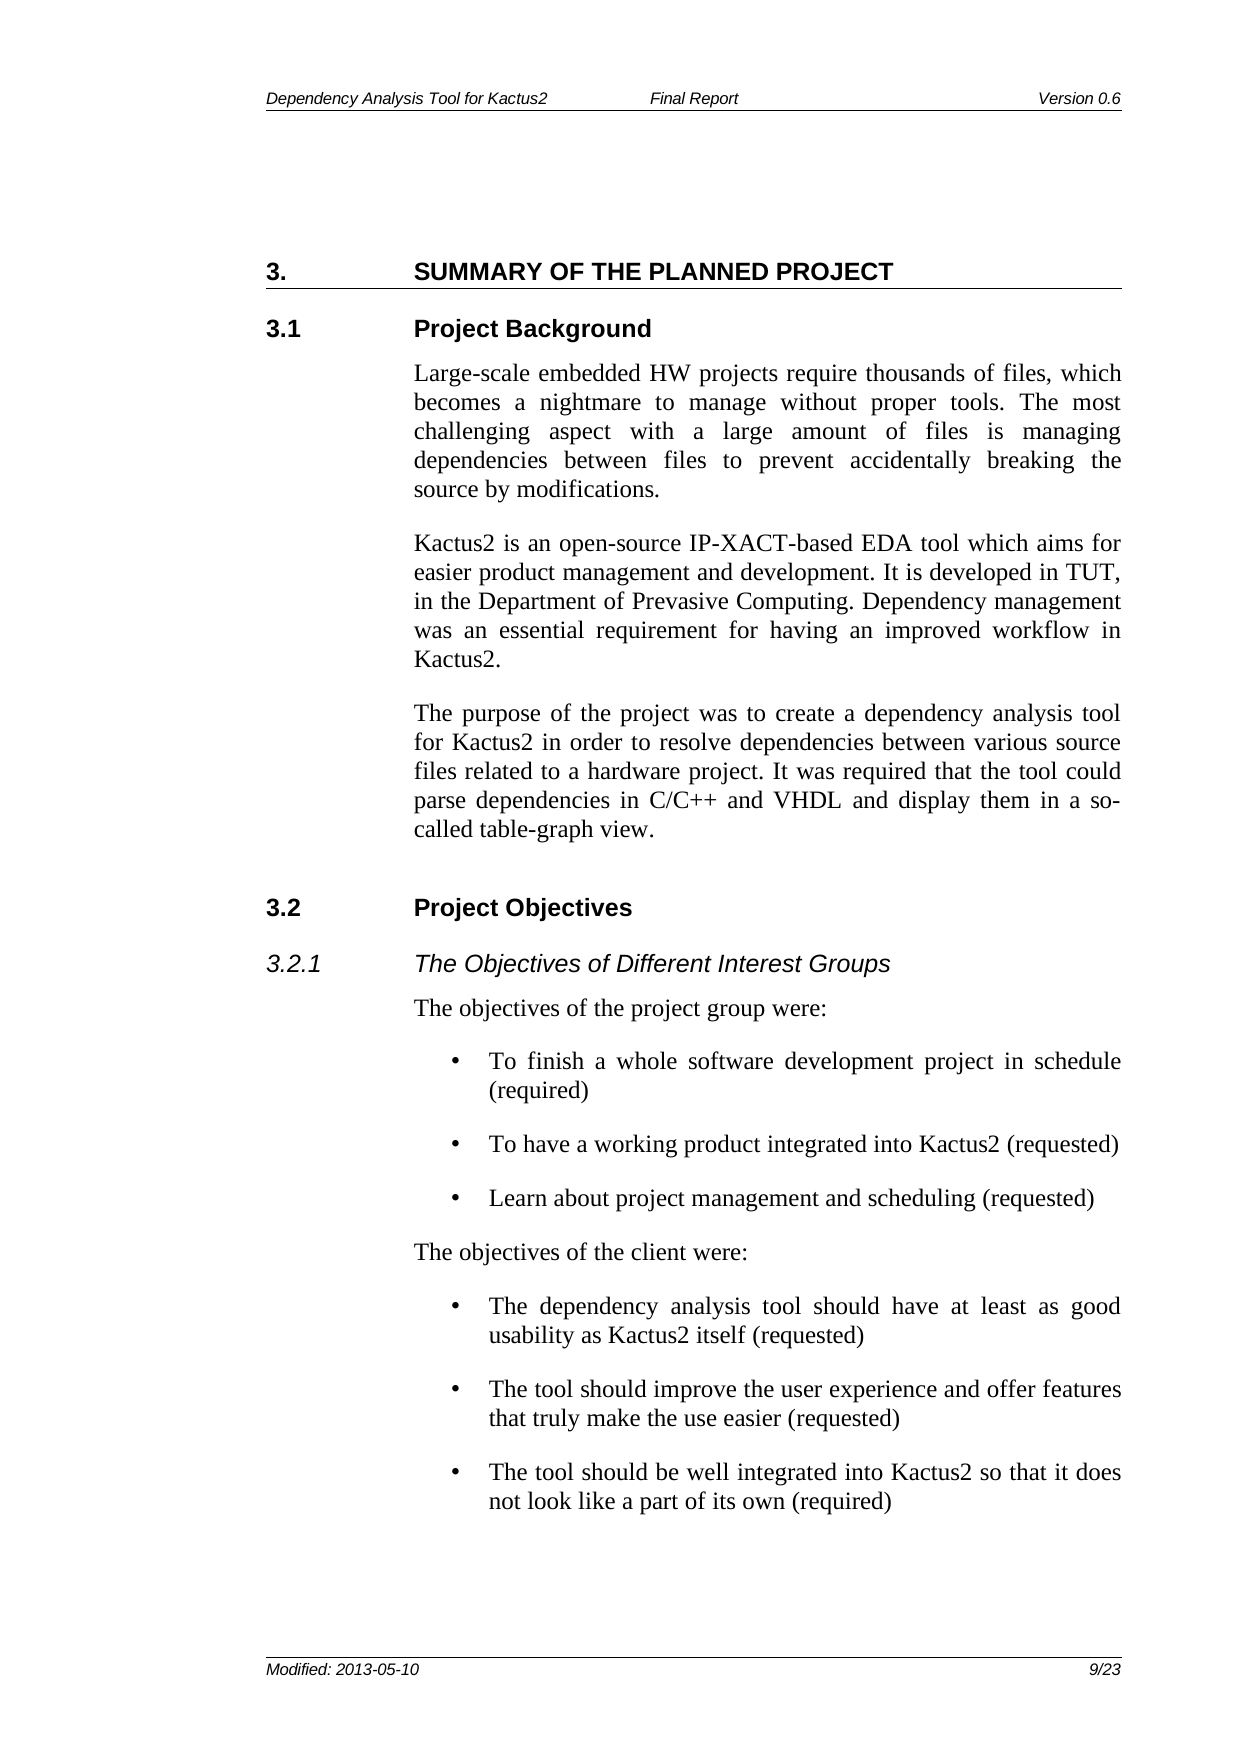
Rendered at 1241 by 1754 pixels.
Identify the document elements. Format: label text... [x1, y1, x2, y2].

list Learn about project management and scheduling (requested) [451, 1183, 1122, 1212]
subtitle Project Background [266, 314, 1122, 343]
text The objectives of the project group were: [413, 992, 1122, 1021]
list The tool should improve the user experience and offer features that truly make the use easier (requested) [451, 1374, 1122, 1432]
text The purpose of the project was to create a dependency analysis tool for Kactus2 in order to resolve dependencies between various source files related to a hardware project. It was required that the tool could parse dependencies in C/C++ and VHDL and display them in a so-called table-graph view. [413, 698, 1122, 843]
list To have a working product integrated into Kactus2 (requested) [451, 1129, 1122, 1158]
subtitle Project Objectives [266, 893, 1122, 922]
text Kactus2 is an open-source IP-XACT-based EDA tool which aims for easier product management and development. It is developed in TUT, in the Department of Prevasive Computing. Dependency management was an essential requirement for having an improved workflow in Kactus2. [413, 528, 1122, 673]
text The objectives of the client were: [413, 1237, 1122, 1266]
subtitle The Objectives of Different Interest Groups [266, 949, 1122, 978]
text Large-scale embedded HW projects require thousands of files, which becomes a nightmare to manage without proper tools. The most challenging aspect with a large amount of files is managing dependencies between files to prevent accidentally breaking the source by modifications. [413, 357, 1122, 503]
subtitle Summary of the planned project [266, 257, 1122, 288]
list The tool should be well integrated into Kactus2 so that it does not look like a part of its own (required) [451, 1457, 1122, 1515]
list The dependency analysis tool should have at least as good usability as Kactus2 itself (requested) [451, 1291, 1122, 1349]
list To finish a whole software development project in schedule (required) [451, 1046, 1122, 1104]
